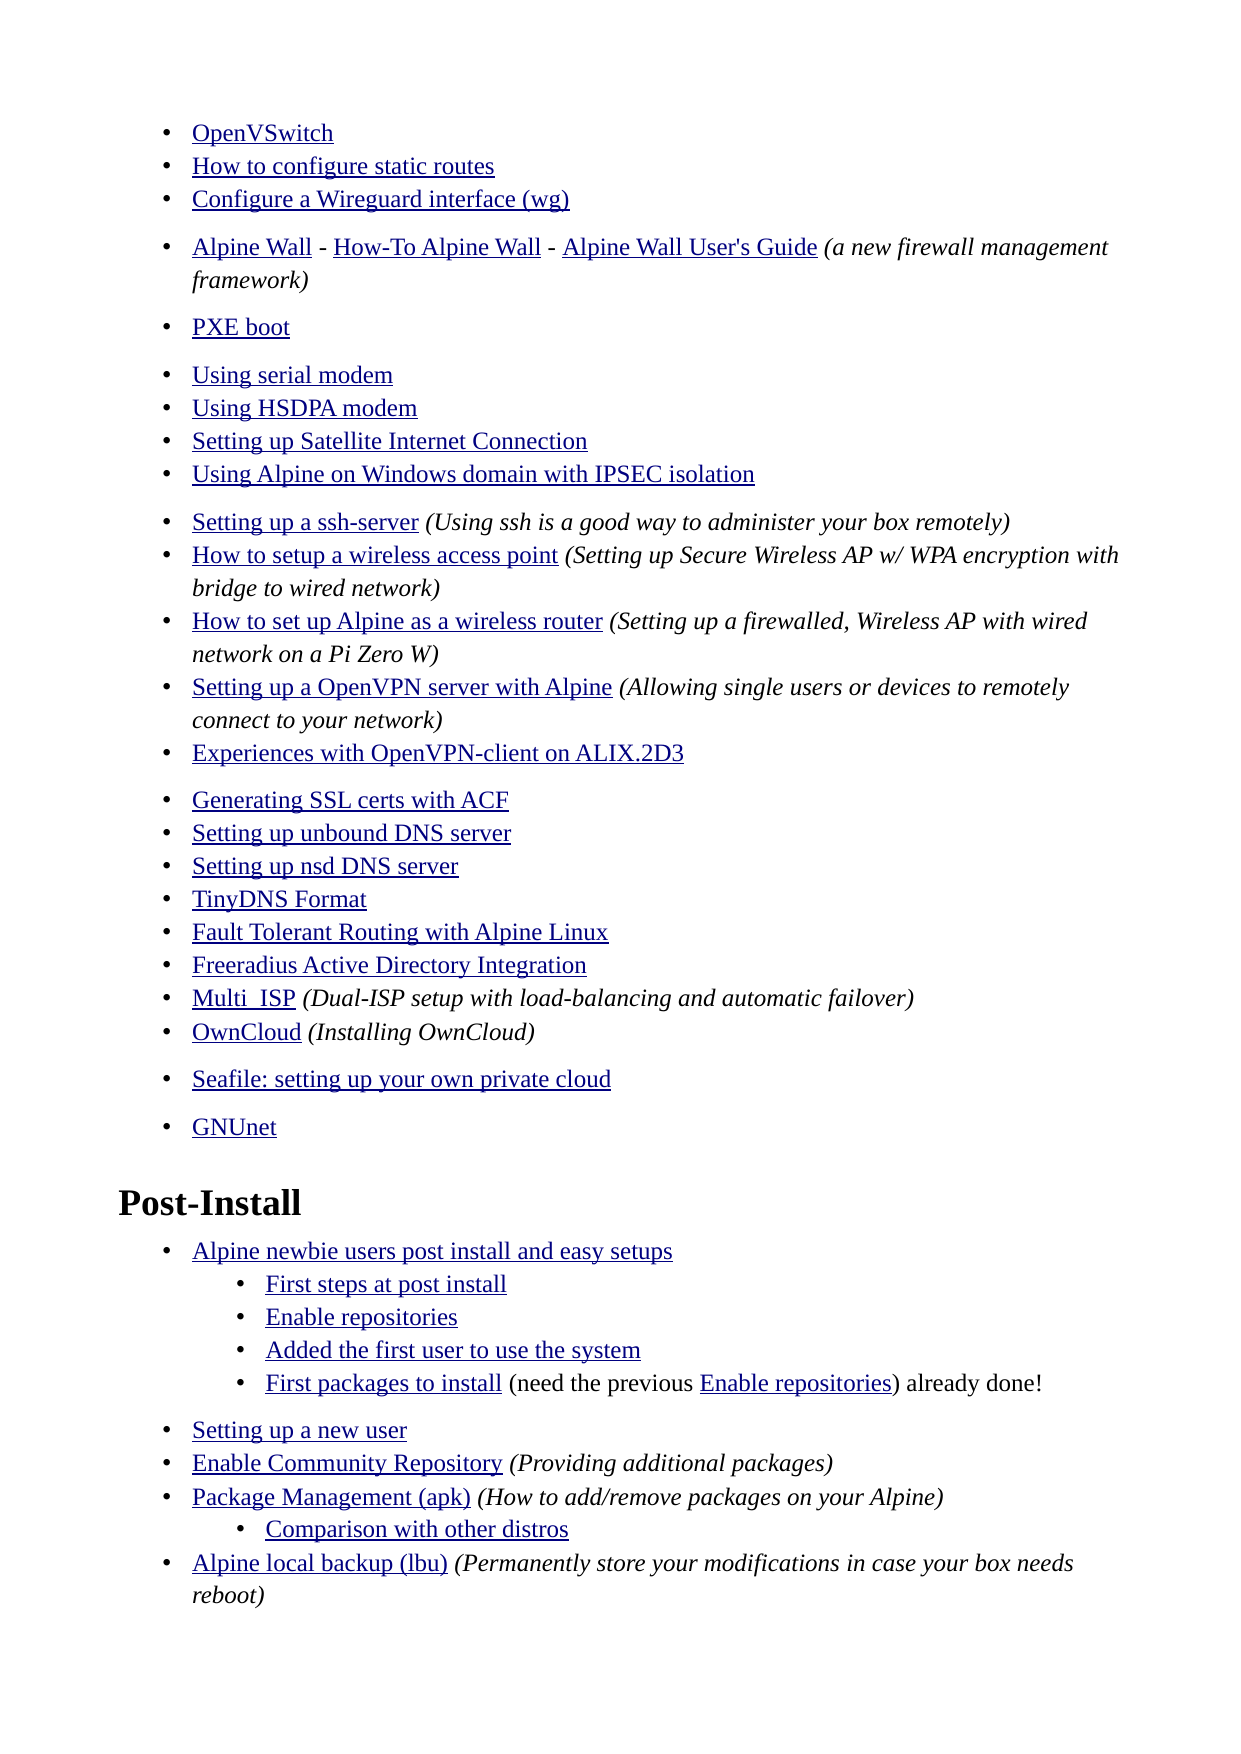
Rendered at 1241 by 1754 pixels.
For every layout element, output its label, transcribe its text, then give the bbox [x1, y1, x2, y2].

list Added the first user to use the system [236, 1335, 1122, 1364]
list Comparison with other distros [236, 1514, 1122, 1543]
list OpenVSwitch [162, 118, 1122, 147]
list Fault Tolerant Routing with Alpine Linux [162, 917, 1122, 946]
list Setting up nsd DNS server [162, 851, 1122, 880]
list How to set up Alpine as a wireless router (Setting up a firewalled, Wireless AP with wired network on a Pi Zero W) [162, 606, 1122, 667]
list Setting up a new user [162, 1416, 1122, 1444]
list Enable Community Repository (Providing additional packages) [162, 1448, 1122, 1477]
list Setting up Satellite Internet Connection [162, 426, 1122, 455]
list Freeradius Active Directory Integration [162, 951, 1122, 979]
list PXE boot [162, 312, 1122, 341]
list OwnCloud (Installing OwnCloud) [162, 1017, 1122, 1045]
list Alpine Wall - How-To Alpine Wall - Alpine Wall User's Guide (a new firewall management framework) [162, 232, 1122, 293]
list First packages to install (need the previous Enable repositories) already done! [236, 1368, 1122, 1397]
list Setting up unbound DNS server [162, 818, 1122, 847]
list Experiences with OpenVPN-client on ALIX.2D3 [162, 738, 1122, 767]
list Generating SSL certs with ACF [162, 785, 1122, 814]
list Configure a Wireguard interface (wg) [162, 184, 1122, 213]
list Multi_ISP (Dual-ISP setup with load-balancing and automatic failover) [162, 983, 1122, 1012]
list TinyDNS Format [162, 884, 1122, 913]
list Setting up a ssh-server (Using ssh is a good way to administer your box remotely) [162, 507, 1122, 535]
list First steps at post install [236, 1269, 1122, 1298]
list GNUnet [162, 1112, 1122, 1141]
list Alpine local backup (lbu) (Permanently store your modifications in case your box needs reboot) [162, 1548, 1122, 1609]
list Alpine newbie users post install and easy setups [162, 1236, 1122, 1264]
list Using serial modem [162, 360, 1122, 389]
subtitle Post-Install [118, 1180, 1122, 1223]
list How to setup a wireless access point (Setting up Secure Wireless AP w/ WPA encryption with bridge to wired network) [162, 540, 1122, 601]
list How to configure static routes [162, 151, 1122, 180]
list Enable repositories [236, 1302, 1122, 1331]
list Using Alpine on Windows domain with IPSEC isolation [162, 459, 1122, 488]
list Setting up a OpenVPN server with Alpine (Allowing single users or devices to remotely connect to your network) [162, 672, 1122, 733]
list Seafile: setting up your own private cloud [162, 1064, 1122, 1093]
list Using HSDPA modem [162, 393, 1122, 422]
list Package Management (apk) (How to add/remove packages on your Alpine) [162, 1482, 1122, 1510]
